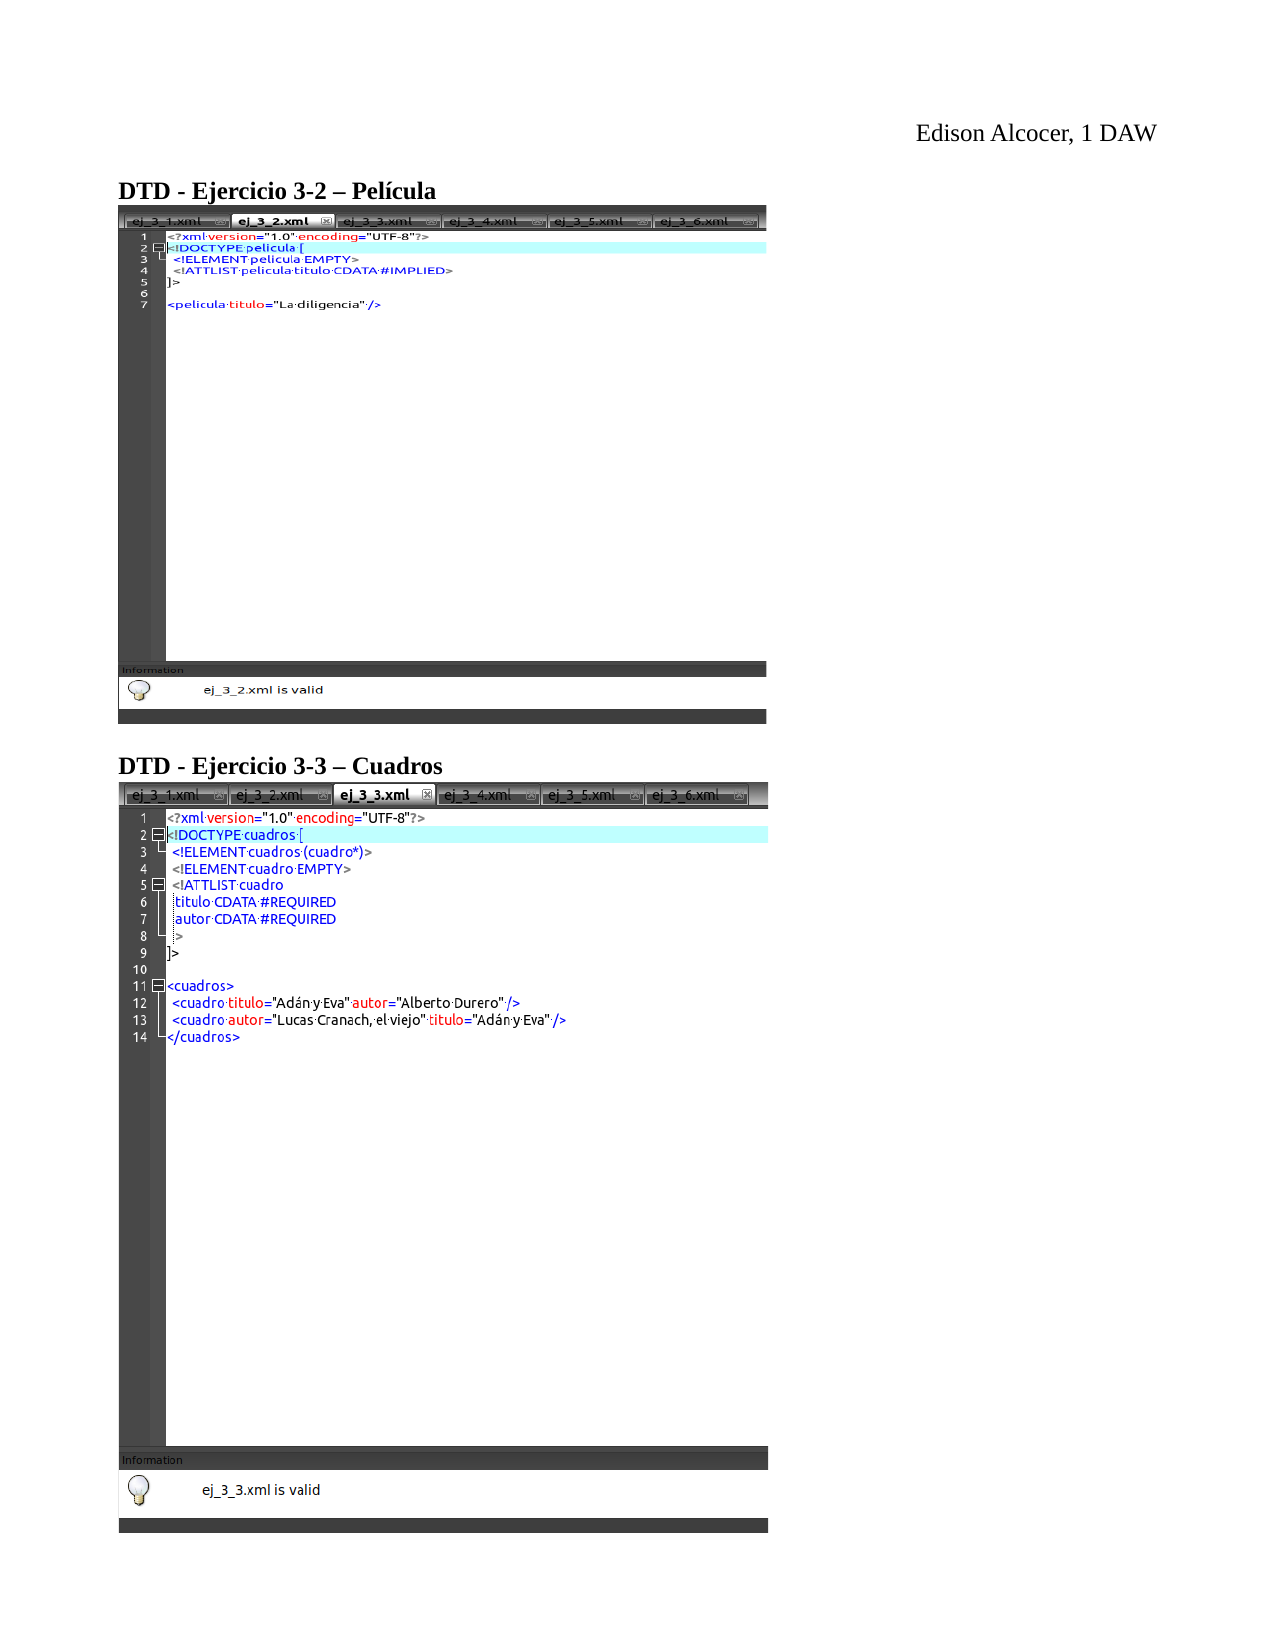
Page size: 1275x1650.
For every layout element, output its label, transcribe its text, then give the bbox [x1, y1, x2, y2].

text DTD - Ejercicio 3-3 – Cuadros [118, 751, 1157, 780]
picture [118, 782, 769, 1533]
text DTD - Ejercicio 3-2 – Película [118, 176, 1157, 205]
picture [118, 205, 767, 724]
